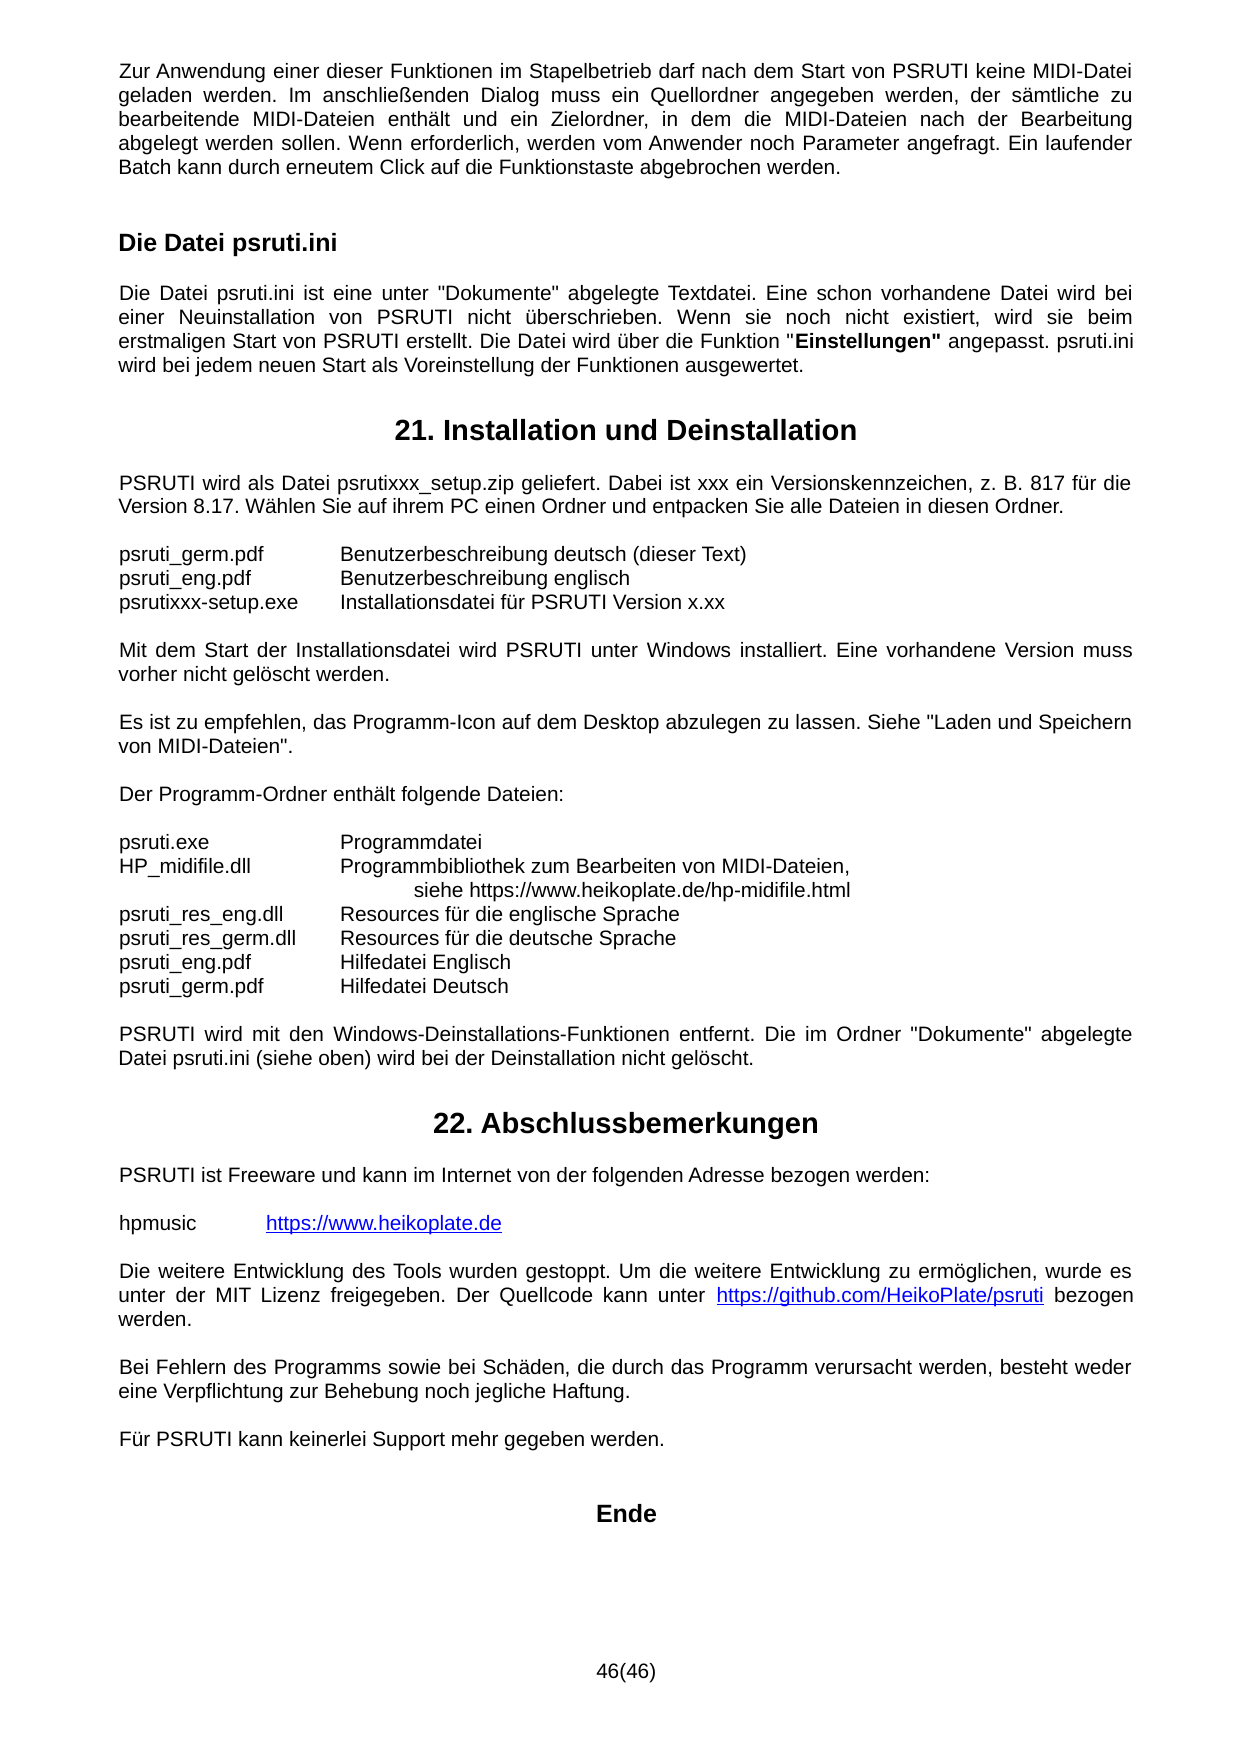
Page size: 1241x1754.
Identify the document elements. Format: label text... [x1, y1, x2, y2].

text PSRUTI wird mit den Windows-Deinstallations-Funktionen entfernt. Die im Ordner "Dokumente" abgelegte Datei psruti.ini (siehe oben) wird bei der Deinstallation nicht gelöscht. [118, 1021, 1134, 1069]
text Für PSRUTI kann keinerlei Support mehr gegeben werden. [118, 1427, 1134, 1451]
text psruti_res_eng.dll Resources für die englische Sprache [118, 902, 1134, 926]
text Bei Fehlern des Programms sowie bei Schäden, die durch das Programm verursacht werden, besteht weder eine Verpflichtung zur Behebung noch jegliche Haftung. [118, 1355, 1134, 1403]
text Mit dem Start der Installationsdatei wird PSRUTI unter Windows installiert. Eine vorhandene Version muss vorher nicht gelöscht werden. [118, 638, 1134, 686]
text Ende [118, 1499, 1134, 1527]
subtitle Die Datei psruti.ini [118, 228, 1134, 257]
text HP_midifile.dll Programmbibliothek zum Bearbeiten von MIDI-Dateien, [118, 854, 1134, 878]
text Zur Anwendung einer dieser Funktionen im Stapelbetrieb darf nach dem Start von PSRUTI keine MIDI-Datei geladen werden. Im anschließenden Dialog muss ein Quellordner angegeben werden, der sämtliche zu bearbeitende MIDI-Dateien enthält und ein Zielordner, in dem die MIDI-Dateien nach der Bearbeitung abgelegt werden sollen. Wenn erforderlich, werden vom Anwender noch Parameter angefragt. Ein laufender Batch kann durch erneutem Click auf die Funktionstaste abgebrochen werden. [118, 59, 1134, 179]
text PSRUTI wird als Datei psrutixxx_setup.zip geliefert. Dabei ist xxx ein Versionskennzeichen, z. B. 817 für die Version 8.17. Wählen Sie auf ihrem PC einen Ordner und entpacken Sie alle Dateien in diesen Ordner. [118, 470, 1134, 518]
text psrutixxx-setup.exe Installationsdatei für PSRUTI Version x.xx [118, 590, 1134, 614]
text psruti_germ.pdf Benutzerbeschreibung deutsch (dieser Text) [118, 542, 1134, 566]
text psruti.exe Programmdatei [118, 830, 1134, 854]
text psruti_eng.pdf Benutzerbeschreibung englisch [118, 566, 1134, 590]
text Es ist zu empfehlen, das Programm-Icon auf dem Desktop abzulegen zu lassen. Siehe "Laden und Speichern von MIDI-Dateien". [118, 710, 1134, 758]
text Die weitere Entwicklung des Tools wurden gestoppt. Um die weitere Entwicklung zu ermöglichen, wurde es unter der MIT Lizenz freigegeben. Der Quellcode kann unter https://github.com/HeikoPlate/psruti bezogen werden. [118, 1259, 1134, 1331]
text hpmusic https://www.heikoplate.de [118, 1211, 1134, 1235]
text psruti_germ.pdf Hilfedatei Deutsch [118, 973, 1134, 997]
text psruti_eng.pdf Hilfedatei Englisch [118, 949, 1134, 973]
text siehe https://www.heikoplate.de/hp-midifile.html [118, 878, 1134, 902]
subtitle 21. Installation und Deinstallation [118, 413, 1134, 446]
text PSRUTI ist Freeware und kann im Internet von der folgenden Adresse bezogen werden: [118, 1163, 1134, 1187]
text Der Programm-Ordner enthält folgende Dateien: [118, 782, 1134, 806]
text psruti_res_germ.dll Resources für die deutsche Sprache [118, 926, 1134, 949]
text Die Datei psruti.ini ist eine unter "Dokumente" abgelegte Textdatei. Eine schon vorhandene Datei wird bei einer Neuinstallation von PSRUTI nicht überschrieben. Wenn sie noch nicht existiert, wird sie beim erstmaligen Start von PSRUTI erstellt. Die Datei wird über die Funktion "Einstellungen" angepasst. psruti.ini wird bei jedem neuen Start als Voreinstellung der Funktionen ausgewertet. [118, 281, 1134, 376]
subtitle 22. Abschlussbemerkungen [118, 1106, 1134, 1139]
